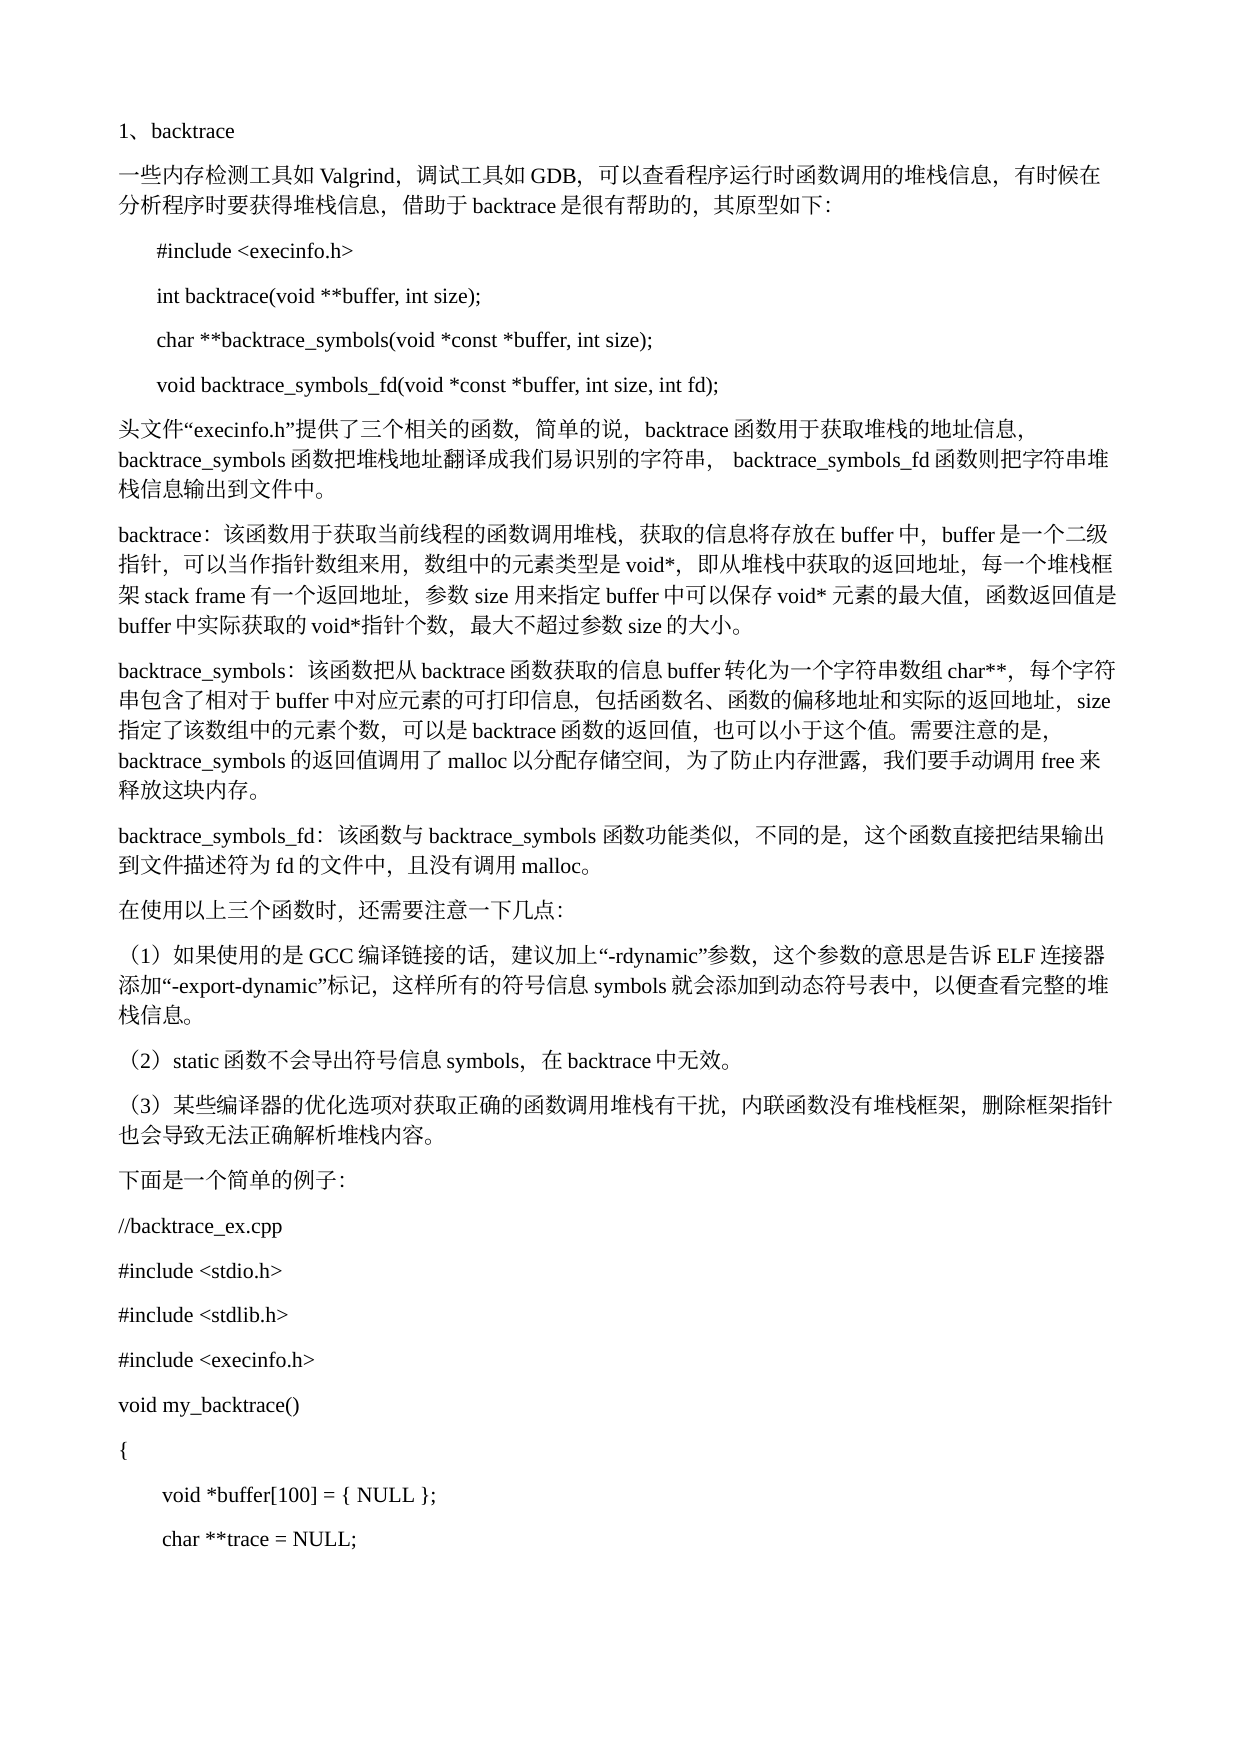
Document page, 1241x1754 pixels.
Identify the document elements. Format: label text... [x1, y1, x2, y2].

text 一些内存检测工具如Valgrind，调试工具如GDB，可以查看程序运行时函数调用的堆栈信息，有时候在分析程序时要获得堆栈信息，借助于backtrace是很有帮助的，其原型如下： [118, 163, 1122, 218]
text #include <execinfo.h> [118, 238, 1122, 263]
text #include <stdio.h> [118, 1258, 1122, 1283]
text backtrace：该函数用于获取当前线程的函数调用堆栈，获取的信息将存放在buffer中，buffer是一个二级指针，可以当作指针数组来用，数组中的元素类型是void*，即从堆栈中获取的返回地址，每一个堆栈框架stack frame有一个返回地址，参数 size 用来指定buffer中可以保存void* 元素的最大值，函数返回值是buffer中实际获取的void*指针个数，最大不超过参数size的大小。 [118, 522, 1122, 638]
text backtrace_symbols：该函数把从backtrace函数获取的信息buffer转化为一个字符串数组char**，每个字符串包含了相对于buffer中对应元素的可打印信息，包括函数名、函数的偏移地址和实际的返回地址，size指定了该数组中的元素个数，可以是backtrace函数的返回值，也可以小于这个值。需要注意的是，backtrace_symbols的返回值调用了malloc以分配存储空间，为了防止内存泄露，我们要手动调用free来释放这块内存。 [118, 658, 1122, 804]
text char **backtrace_symbols(void *const *buffer, int size); [118, 327, 1122, 353]
text void my_backtrace() [118, 1392, 1122, 1417]
text char **trace = NULL; [118, 1526, 1122, 1552]
text （2）static函数不会导出符号信息symbols，在backtrace中无效。 [118, 1048, 1122, 1073]
text //backtrace_ex.cpp [118, 1213, 1122, 1238]
text #include <execinfo.h> [118, 1347, 1122, 1372]
text int backtrace(void **buffer, int size); [118, 283, 1122, 308]
text 下面是一个简单的例子： [118, 1168, 1122, 1193]
text 在使用以上三个函数时，还需要注意一下几点： [118, 898, 1122, 923]
text 1、backtrace [118, 118, 1122, 143]
text void *buffer[100] = { NULL }; [118, 1482, 1122, 1507]
text backtrace_symbols_fd：该函数与backtrace_symbols 函数功能类似，不同的是，这个函数直接把结果输出到文件描述符为fd的文件中，且没有调用malloc。 [118, 823, 1122, 879]
text （1）如果使用的是GCC编译链接的话，建议加上“-rdynamic”参数，这个参数的意思是告诉ELF连接器添加“-export-dynamic”标记，这样所有的符号信息symbols就会添加到动态符号表中，以便查看完整的堆栈信息。 [118, 943, 1122, 1029]
text void backtrace_symbols_fd(void *const *buffer, int size, int fd); [118, 372, 1122, 397]
text （3）某些编译器的优化选项对获取正确的函数调用堆栈有干扰，内联函数没有堆栈框架，删除框架指针也会导致无法正确解析堆栈内容。 [118, 1093, 1122, 1148]
text { [118, 1437, 1122, 1462]
text #include <stdlib.h> [118, 1302, 1122, 1328]
text 头文件“execinfo.h”提供了三个相关的函数，简单的说，backtrace函数用于获取堆栈的地址信息， backtrace_symbols函数把堆栈地址翻译成我们易识别的字符串， backtrace_symbols_fd函数则把字符串堆栈信息输出到文件中。 [118, 417, 1122, 503]
